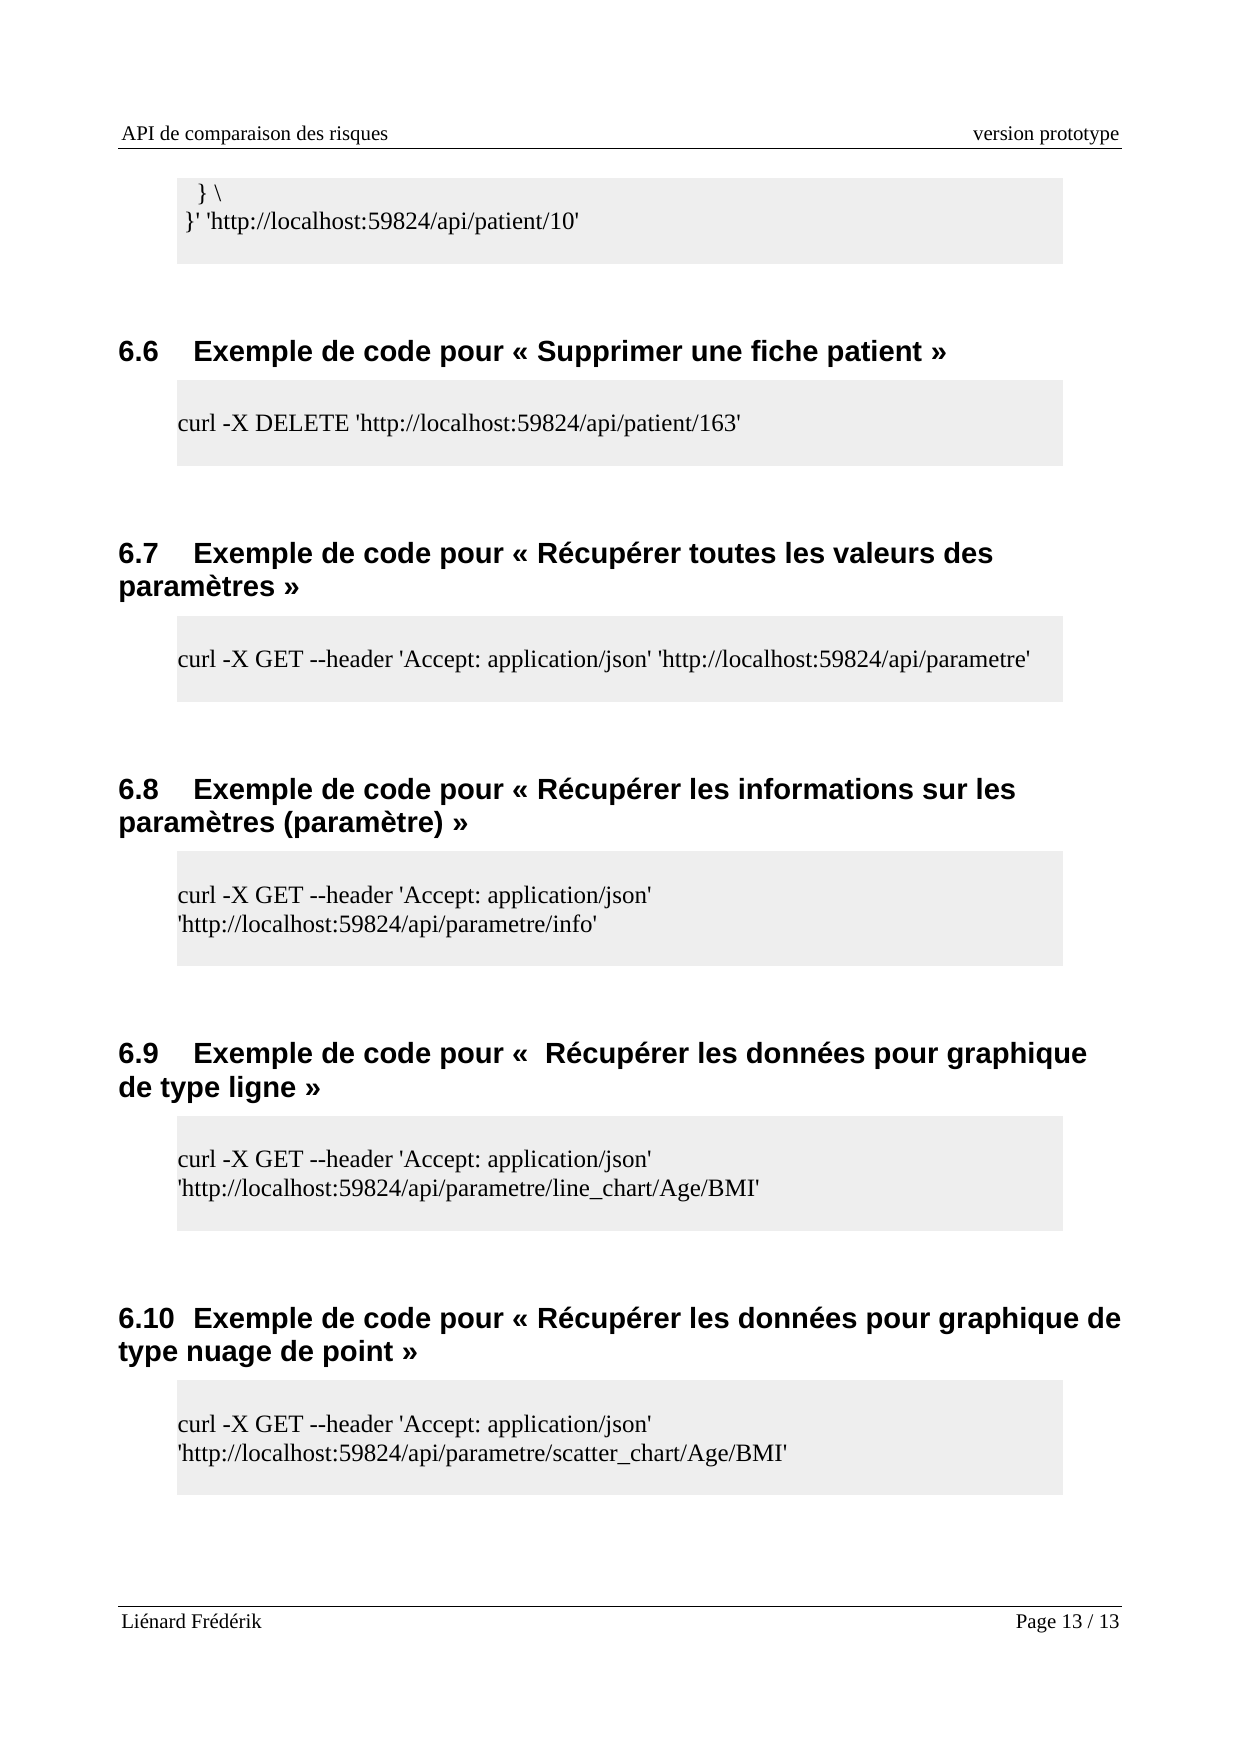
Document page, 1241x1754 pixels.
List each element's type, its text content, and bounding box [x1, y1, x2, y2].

text curl -X GET --header 'Accept: application/json' 'http://localhost:59824/api/parametre/line_chart/Age/BMI' [177, 1144, 1063, 1202]
text curl -X DELETE 'http://localhost:59824/api/patient/163' [177, 408, 1063, 437]
text } \ [177, 178, 1063, 206]
text curl -X GET --header 'Accept: application/json' 'http://localhost:59824/api/parametre' [177, 644, 1063, 673]
subtitle Exemple de code pour « Récupérer les données pour graphique de type nuage de point » [118, 1301, 1122, 1368]
text }' 'http://localhost:59824/api/patient/10' [177, 206, 1063, 235]
subtitle Exemple de code pour « Supprimer une fiche patient » [118, 334, 1122, 367]
subtitle Exemple de code pour « Récupérer les données pour graphique de type ligne » [118, 1036, 1122, 1103]
text curl -X GET --header 'Accept: application/json' 'http://localhost:59824/api/parametre/scatter_chart/Age/BMI' [177, 1409, 1063, 1466]
subtitle Exemple de code pour « Récupérer toutes les valeurs des paramètres » [118, 536, 1122, 603]
subtitle Exemple de code pour « Récupérer les informations sur les paramètres (paramètre) » [118, 772, 1122, 839]
text curl -X GET --header 'Accept: application/json' 'http://localhost:59824/api/parametre/info' [177, 880, 1063, 937]
